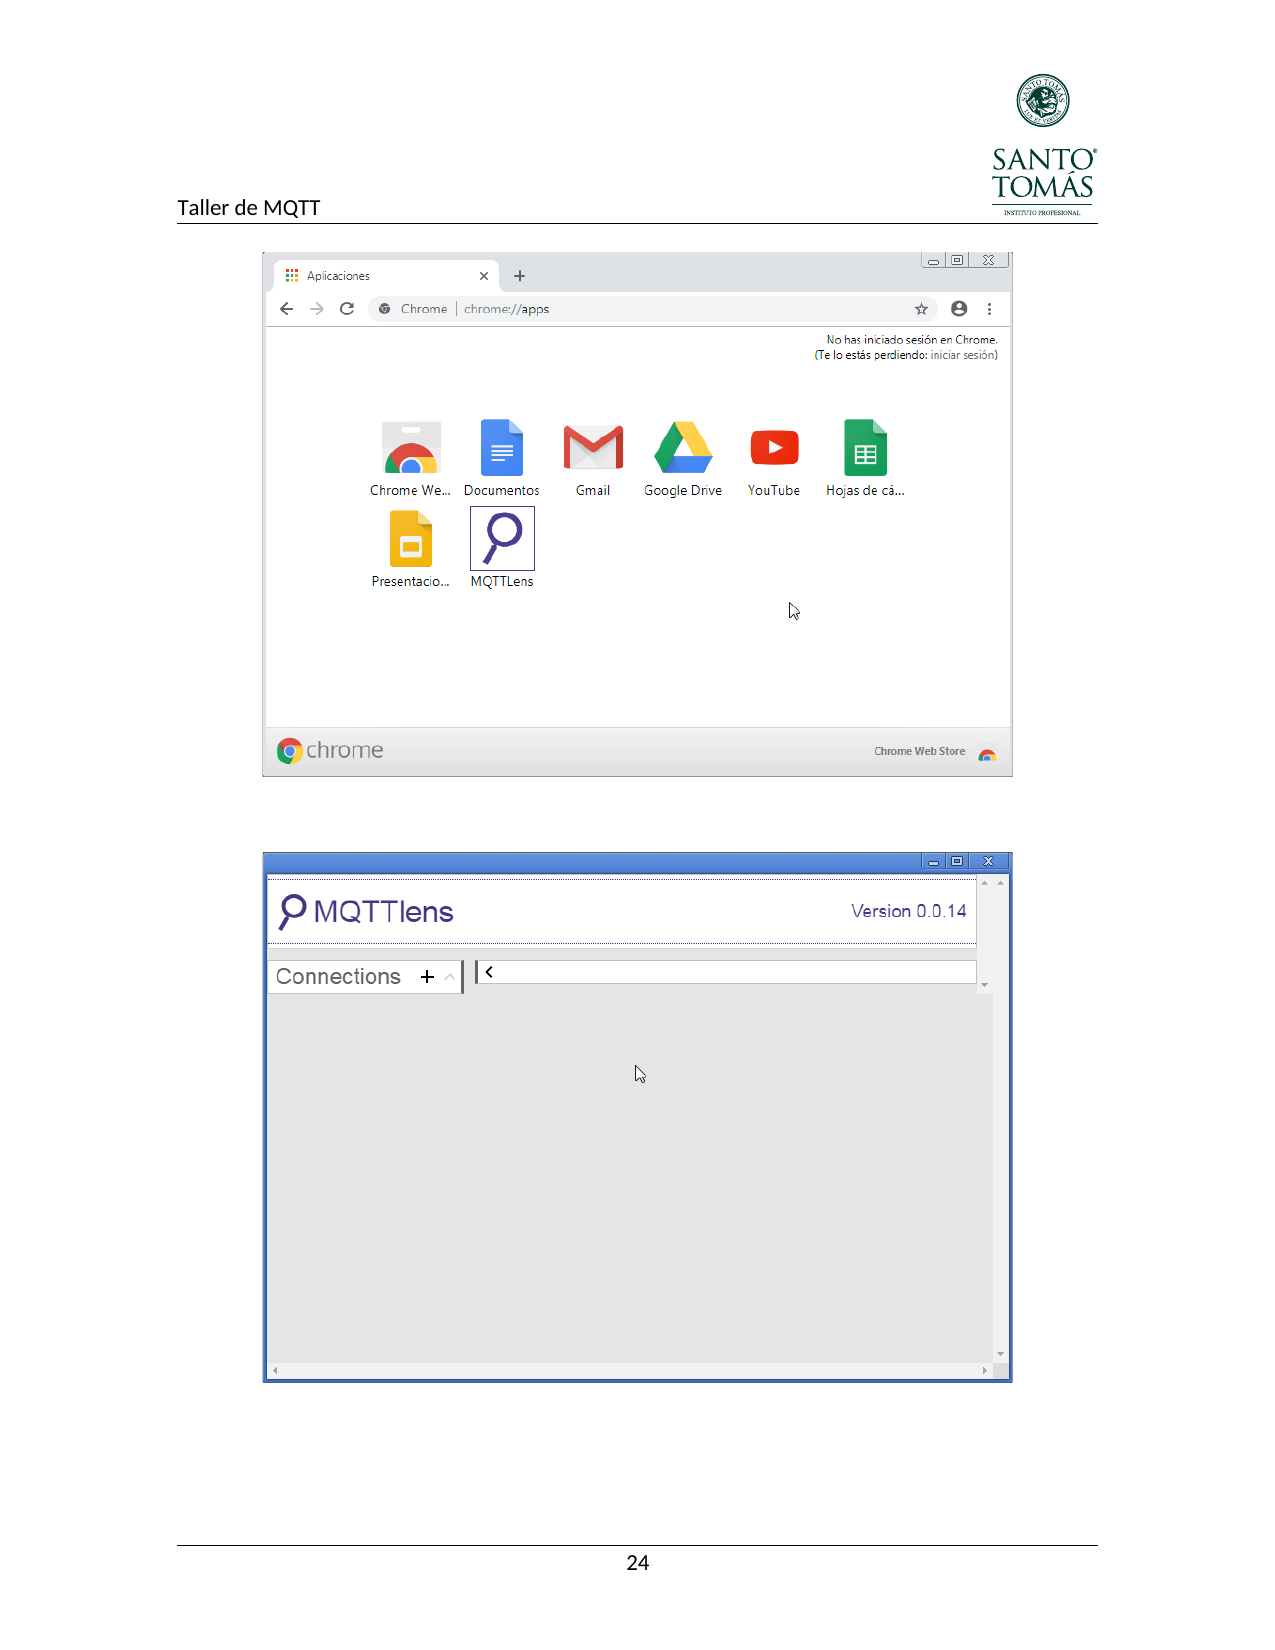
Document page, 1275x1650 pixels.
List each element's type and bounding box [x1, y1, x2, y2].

picture [262, 852, 1013, 1383]
picture [262, 252, 1013, 777]
